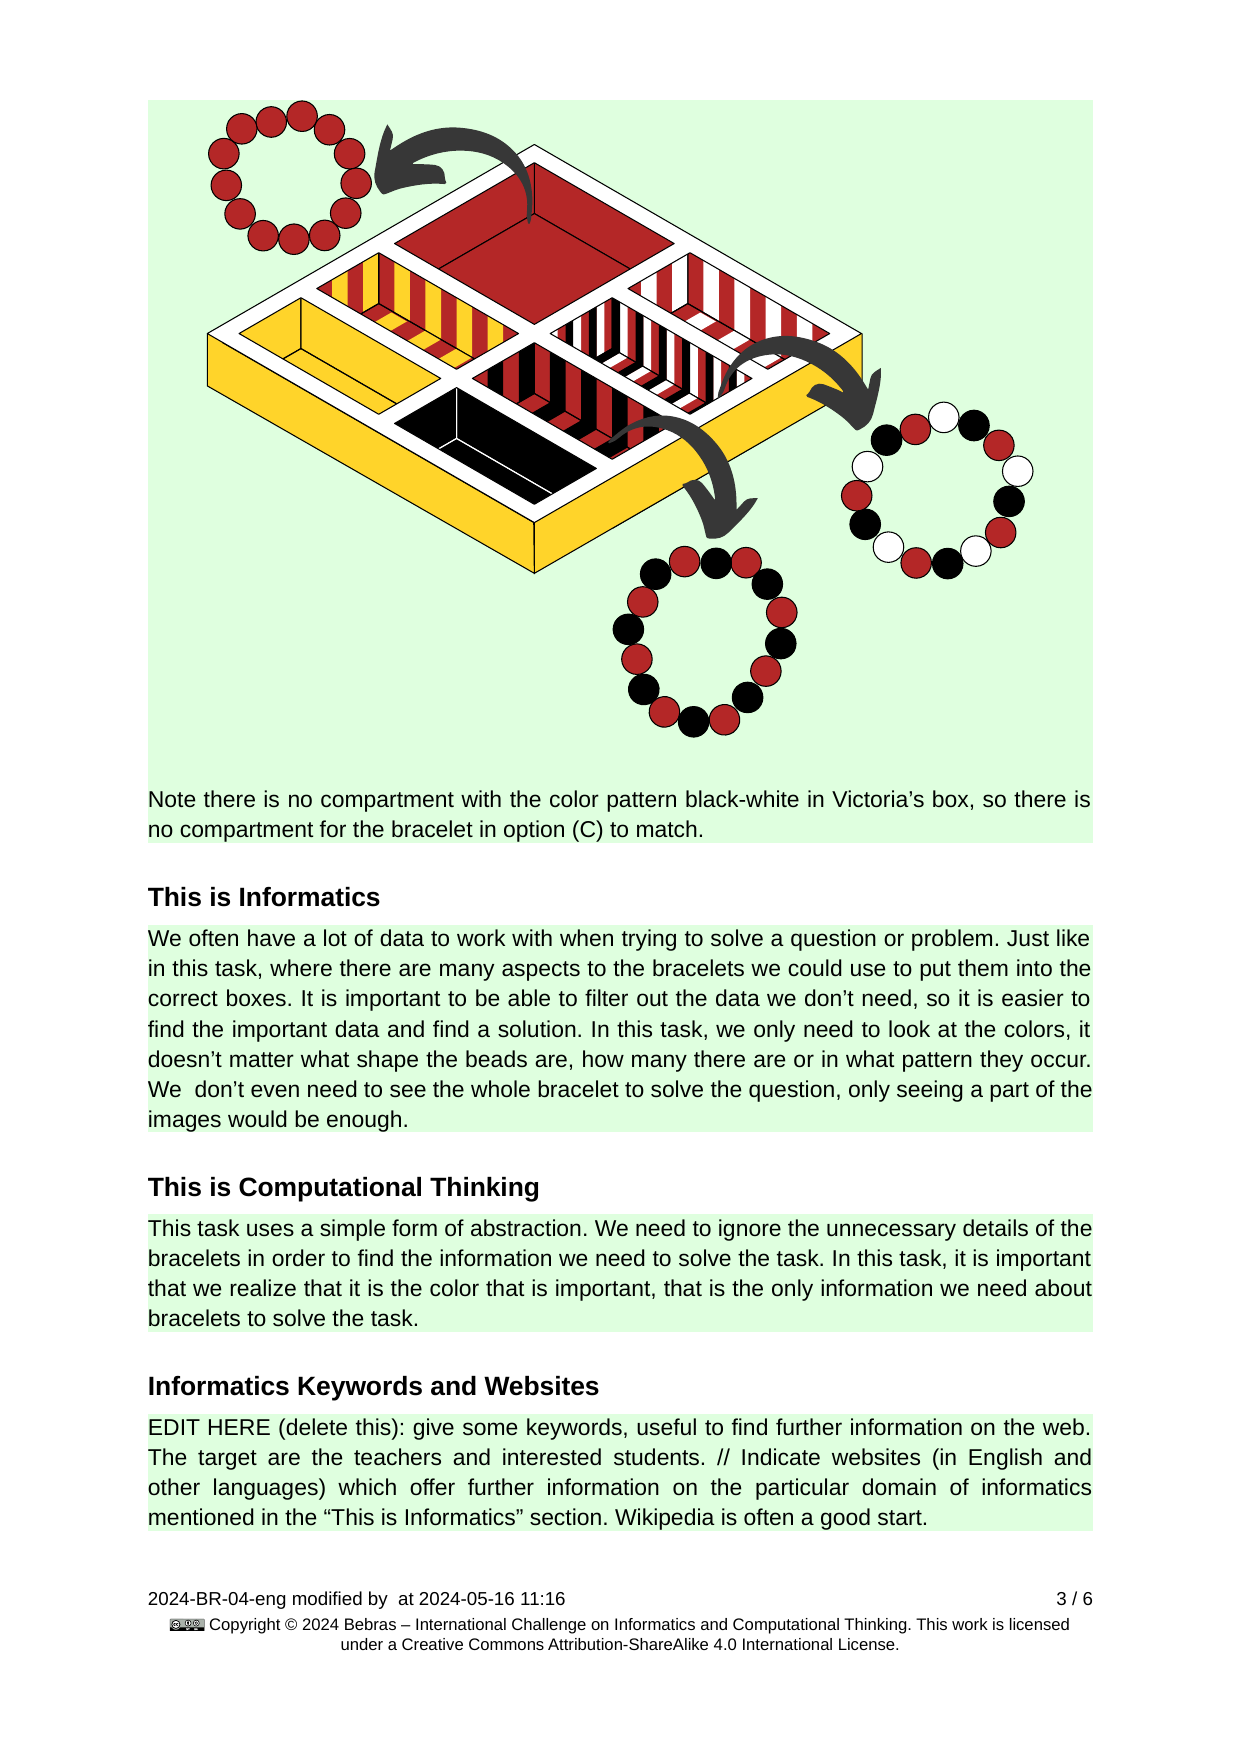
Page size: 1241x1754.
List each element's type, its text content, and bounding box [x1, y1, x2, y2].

subtitle Informatics Keywords and Websites [148, 1371, 1093, 1401]
subtitle This is Informatics [148, 882, 1093, 912]
subtitle This is Computational Thinking [148, 1172, 1093, 1202]
text Note there is no compartment with the color pattern black-white in Victoria’s box, so there is no compartment for the bracelet in option (C) to match. [148, 786, 1093, 843]
text We often have a lot of data to work with when trying to solve a question or problem. Just like in this task, where there are many aspects to the bracelets we could use to put them into the correct boxes. It is important to be able to filter out the data we don’t need, so it is easier to find the important data and find a solution. In this task, we only need to look at the colors, it doesn’t matter what shape the beads are, how many there are or in what pattern they occur. We don’t even need to see the whole bracelet to solve the question, only seeing a part of the images would be enough. [148, 925, 1093, 1132]
text EDIT HERE (delete this): give some keywords, useful to find further information on the web. The target are the teachers and interested students. // Indicate websites (in English and other languages) which offer further information on the particular domain of informatics mentioned in the “This is Informatics” section. Wikipedia is often a good start. [148, 1414, 1093, 1531]
text This task uses a simple form of abstraction. We need to ignore the unnecessary details of the bracelets in order to find the information we need to solve the task. In this task, it is important that we realize that it is the color that is important, that is the only information we need about bracelets to solve the task. [148, 1214, 1093, 1332]
